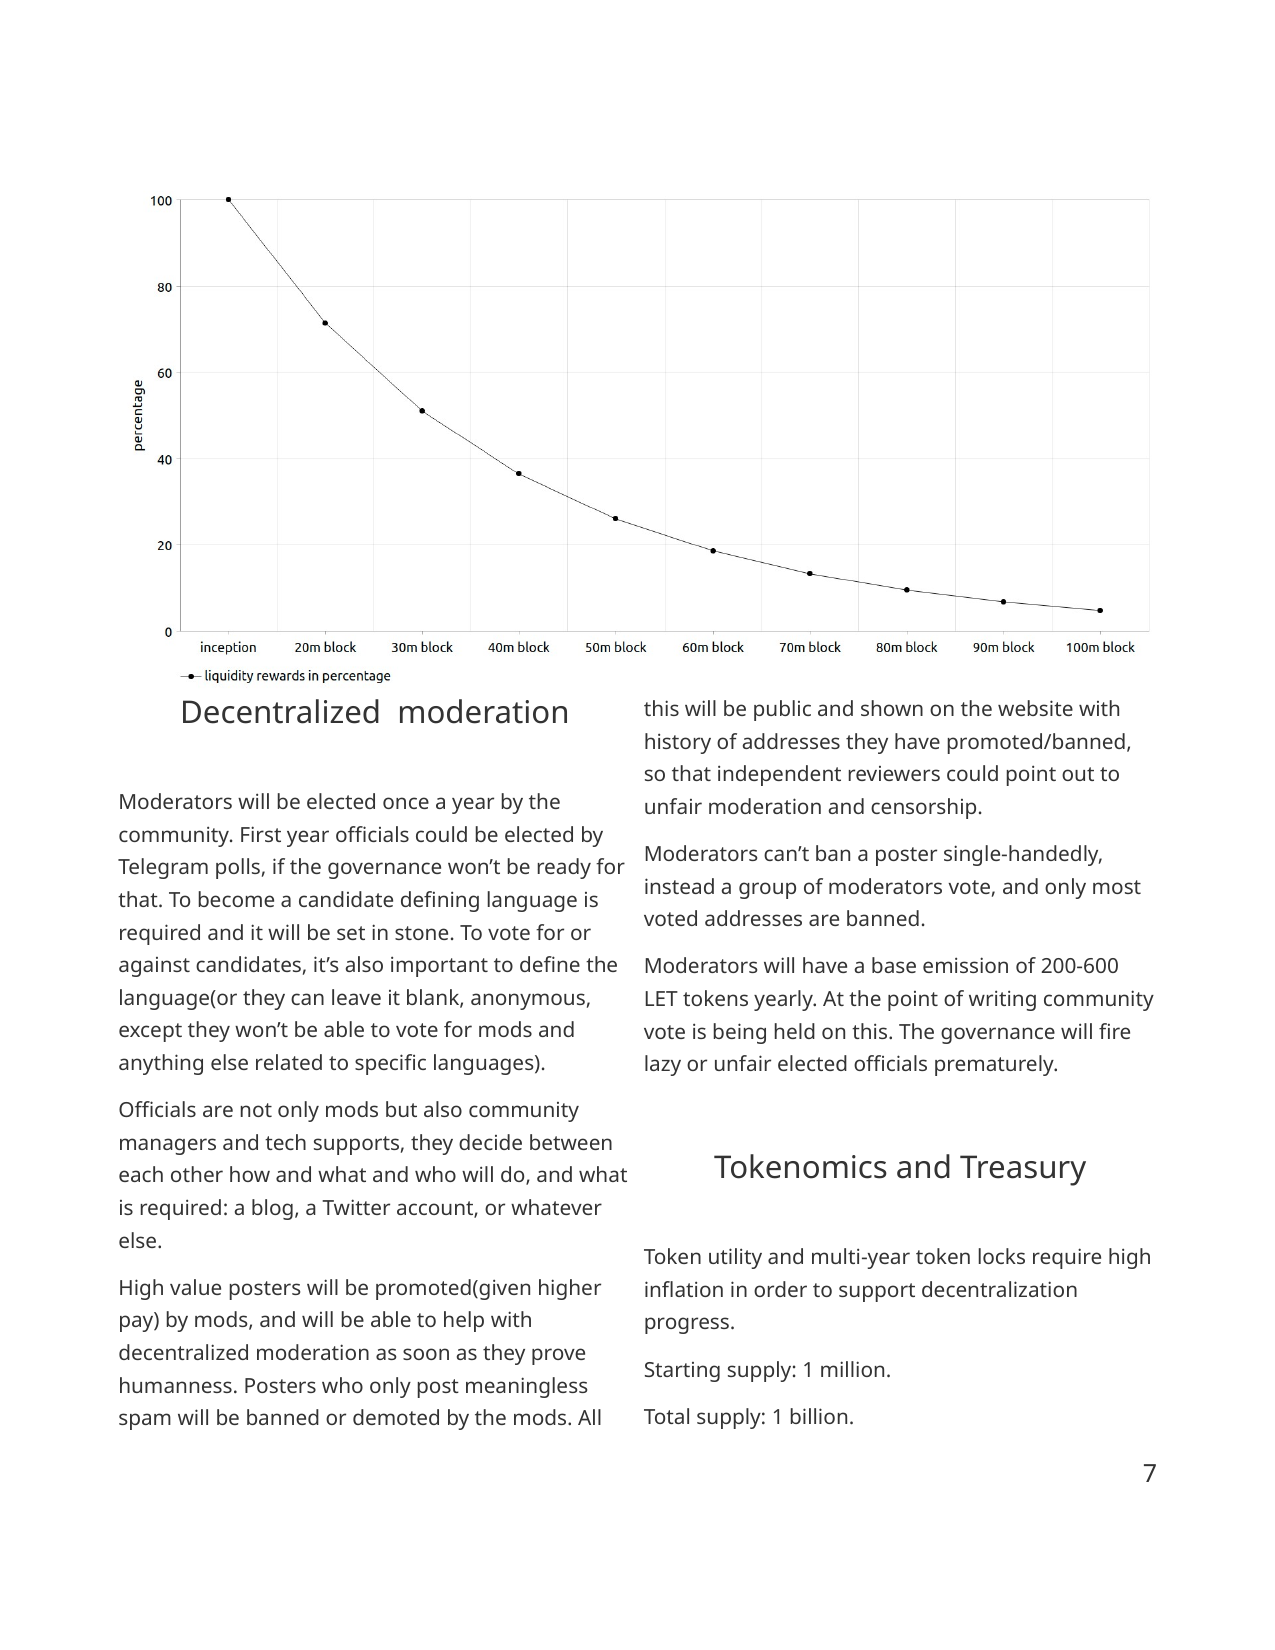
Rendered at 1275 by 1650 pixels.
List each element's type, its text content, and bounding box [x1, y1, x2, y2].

text Moderators will be elected once a year by the community. First year officials could be elected by Telegram polls, if the governance won’t be ready for that. To become a candidate defining language is required and it will be set in stone. To vote for or against candidates, it’s also important to define the language(or they can leave it blank, anonymous, except they won’t be able to vote for mods and anything else related to specific languages). [118, 787, 632, 1077]
subtitle Decentralized moderation [118, 201, 632, 733]
text this will be public and shown on the website with history of addresses they have promoted/banned, so that independent reviewers could point out to unfair moderation and censorship. [643, 690, 1157, 820]
text Starting supply: 1 million. [643, 1355, 1157, 1383]
text Moderators will have a base emission of 200-600 LET tokens yearly. At the point of writing community vote is being held on this. The governance will fire lazy or unfair elected officials prematurely. [643, 952, 1157, 1078]
text High value posters will be promoted(given higher pay) by mods, and will be able to help with decentralized moderation as soon as they prove humanness. Posters who only post meaningless spam will be banned or demoted by the mods. All [118, 1273, 632, 1432]
text Moderators can’t ban a poster single-handedly, instead a group of moderators vote, and only most voted addresses are banned. [643, 839, 1157, 933]
text Officials are not only mods but also community managers and tech supports, they decide between each other how and what and who will do, and what is required: a blog, a Twitter account, or whatever else. [118, 1095, 632, 1254]
text Total supply: 1 billion. [643, 1402, 1157, 1430]
subtitle Tokenomics and Treasury [643, 1145, 1157, 1188]
text Token utility and multi-year token locks require high inflation in order to support decentralization progress. [643, 1242, 1157, 1336]
picture [122, 180, 1157, 690]
